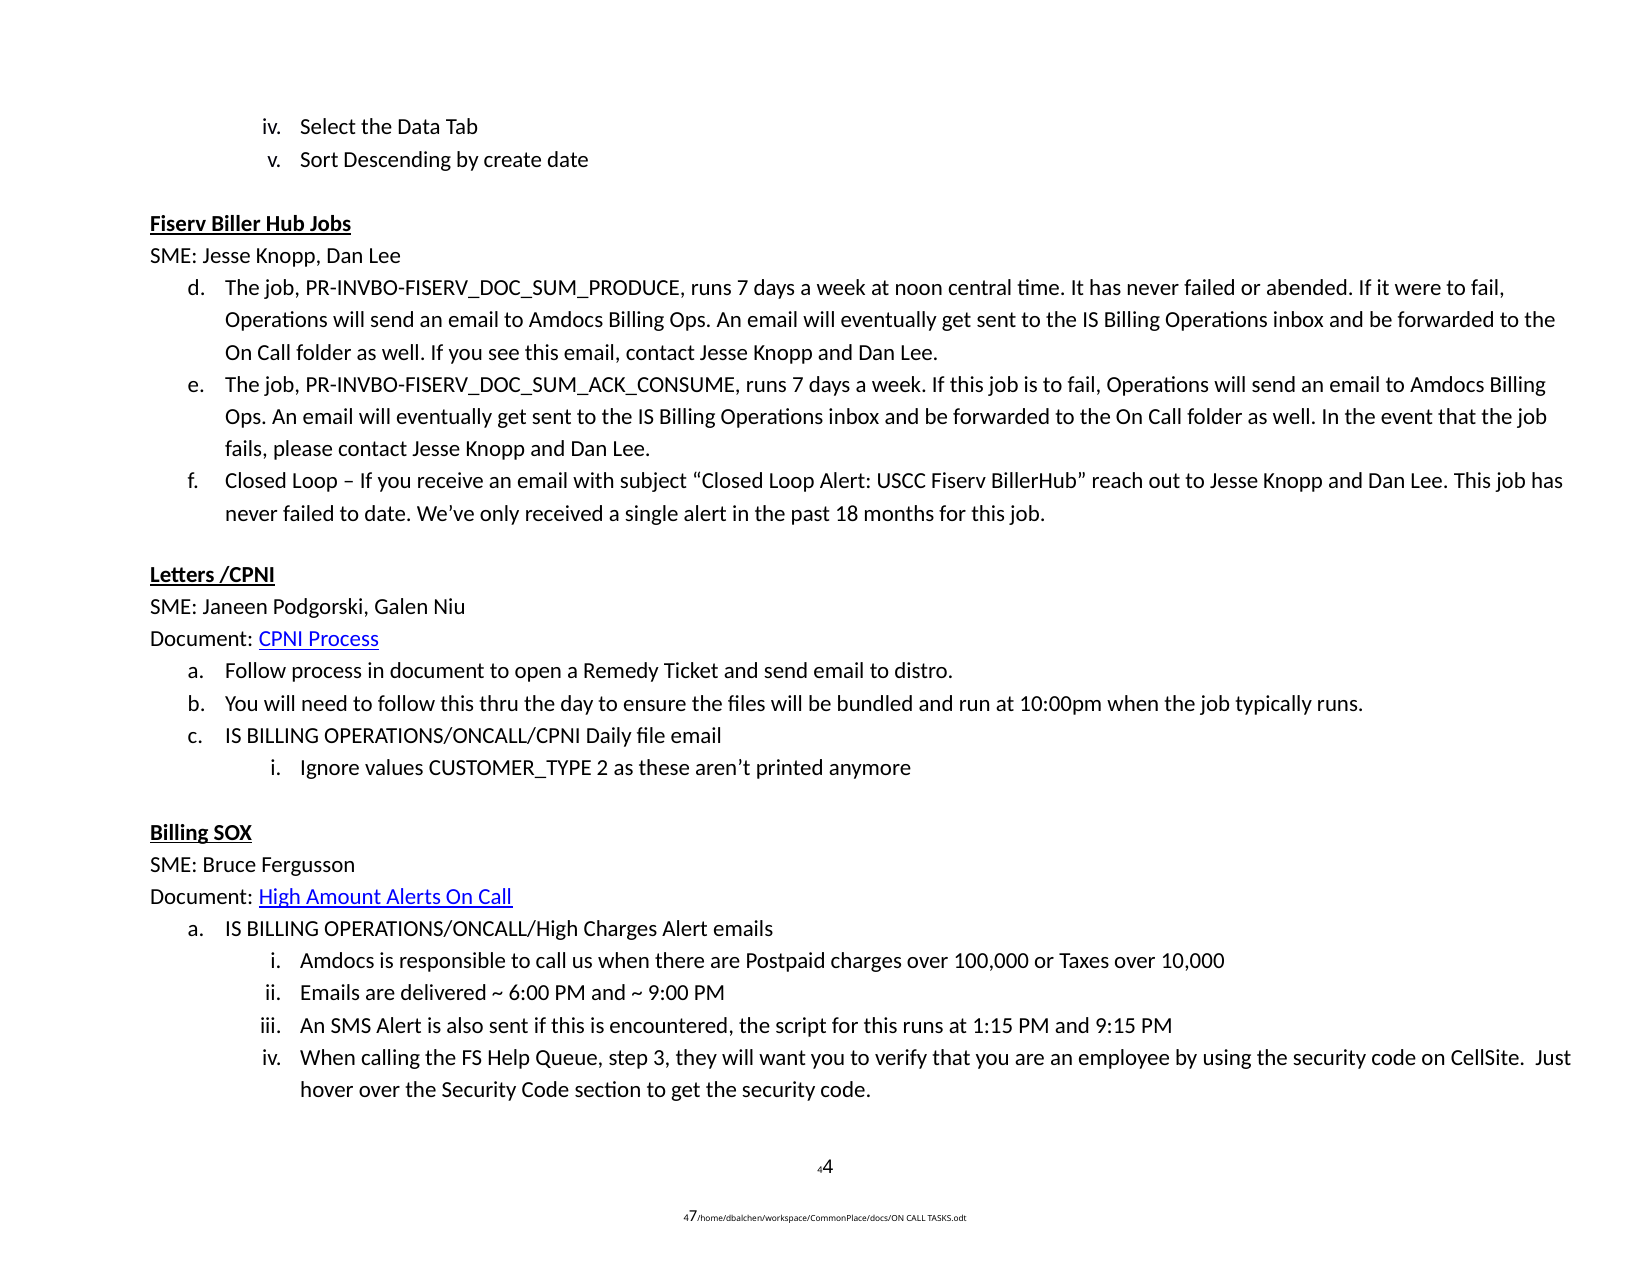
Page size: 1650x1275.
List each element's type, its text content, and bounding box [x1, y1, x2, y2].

list The job, PR-INVBO-FISERV_DOC_SUM_ACK_CONSUME, runs 7 days a week. If this job is to fail, Operations will send an email to Amdocs Billing Ops. An email will eventually get sent to the IS Billing Operations inbox and be forwarded to the On Call folder as well. In the event that the job fails, please contact Jesse Knopp and Dan Lee. [187, 370, 1575, 462]
list SME: Jesse Knopp, Dan Lee [150, 241, 1575, 269]
list Select the Data Tab [281, 112, 1575, 141]
list Fiserv Biller Hub Jobs [150, 209, 1575, 237]
list An SMS Alert is also sent if this is encountered, the script for this runs at 1:15 PM and 9:15 PM [281, 1011, 1575, 1039]
list Amdocs is responsible to call us when there are Postpaid charges over 100,000 or Taxes over 10,000 [281, 946, 1575, 974]
list SME: Bruce Fergusson [150, 850, 1575, 878]
list SME: Janeen Podgorski, Galen Niu [150, 592, 1575, 620]
list Follow process in document to open a Remedy Ticket and send email to distro. [187, 657, 1575, 685]
list When calling the FS Help Queue, step 3, they will want you to verify that you are an employee by using the security code on CellSite. Just hover over the Security Code section to get the security code. [281, 1043, 1575, 1103]
list Closed Loop – If you receive an email with subject “Closed Loop Alert: USCC Fiserv BillerHub” reach out to Jesse Knopp and Dan Lee. This job has never failed to date. We’ve only received a single alert in the past 18 months for this job. [187, 467, 1575, 527]
list Emails are delivered ~ 6:00 PM and ~ 9:00 PM [281, 978, 1575, 1007]
list You will need to follow this thru the day to ensure the files will be bundled and run at 10:00pm when the job typically runs. [187, 689, 1575, 717]
list IS BILLING OPERATIONS/ONCALL/High Charges Alert emails [187, 914, 1575, 942]
list Ignore values CUSTOMER_TYPE 2 as these aren’t printed anymore [281, 753, 1575, 781]
list Document: CPNI Process [150, 624, 1575, 652]
list Billing SOX [150, 818, 1575, 846]
list Document: High Amount Alerts On Call [150, 882, 1575, 910]
list IS BILLING OPERATIONS/ONCALL/CPNI Daily file email [187, 721, 1575, 749]
list The job, PR-INVBO-FISERV_DOC_SUM_PRODUCE, runs 7 days a week at noon central time. It has never failed or abended. If it were to fail, Operations will send an email to Amdocs Billing Ops. An email will eventually get sent to the IS Billing Operations inbox and be forwarded to the On Call folder as well. If you see this email, contact Jesse Knopp and Dan Lee. [187, 273, 1575, 366]
list Letters /CPNI [150, 560, 1575, 588]
list Sort Descending by create date [281, 145, 1575, 173]
